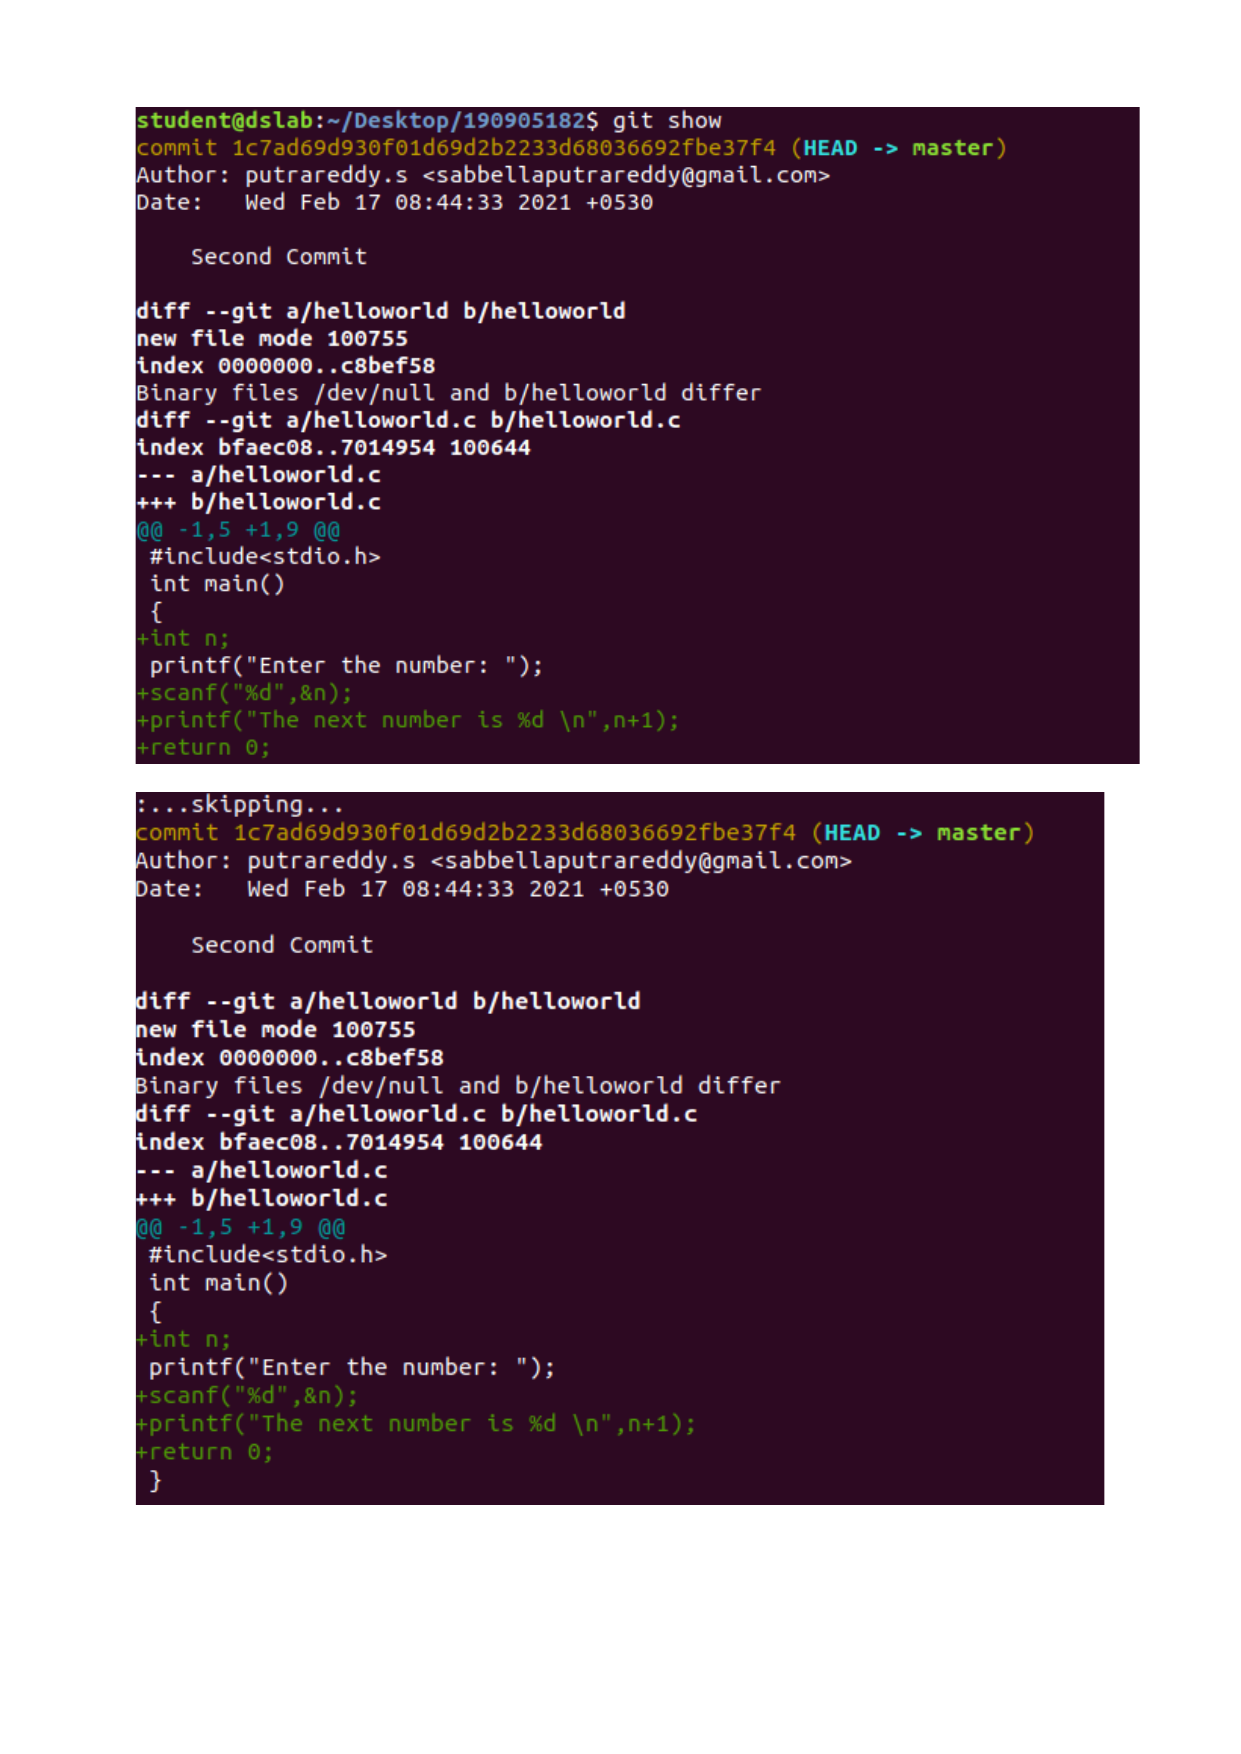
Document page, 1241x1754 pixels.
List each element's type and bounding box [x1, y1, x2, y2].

picture [135, 792, 1105, 1505]
picture [135, 107, 1140, 764]
